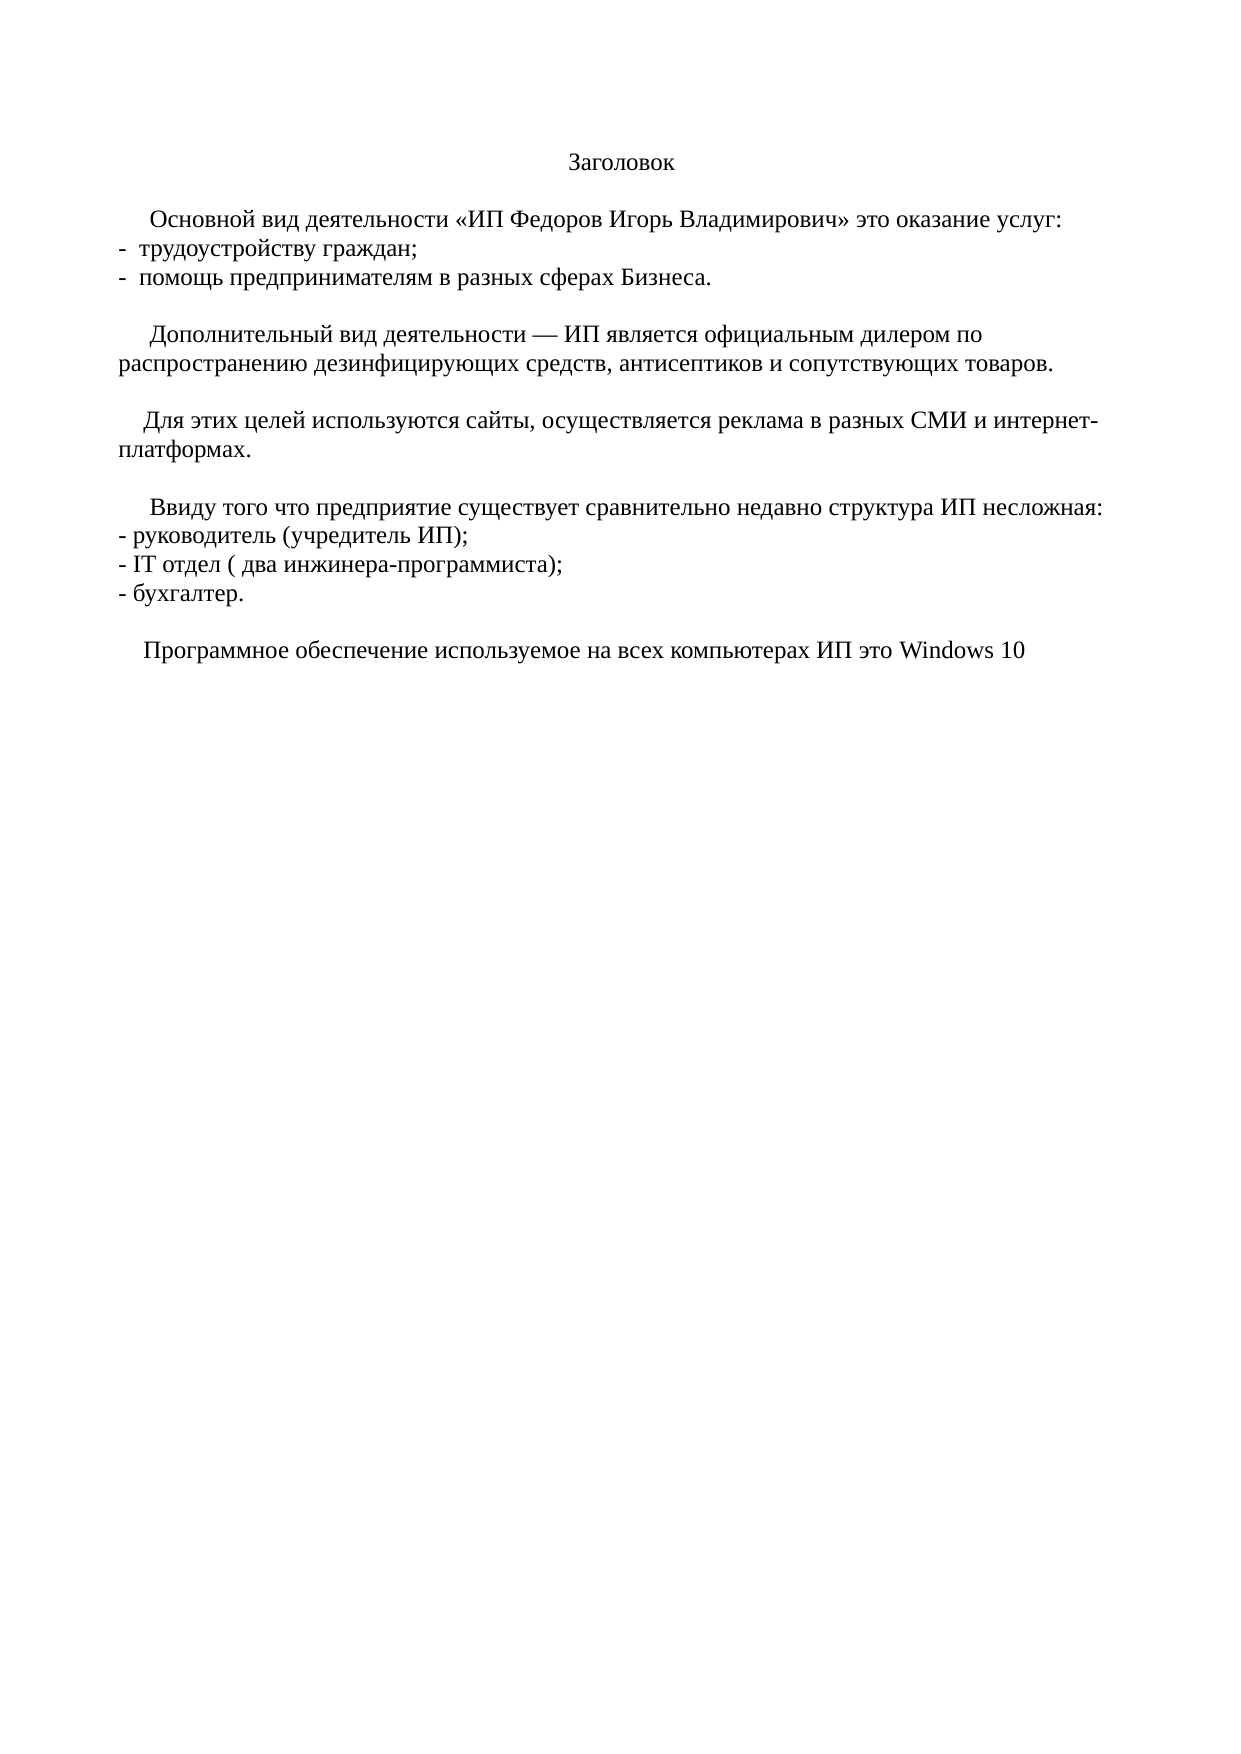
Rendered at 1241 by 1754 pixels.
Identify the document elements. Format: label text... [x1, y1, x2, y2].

text Программное обеспечение используемое на всех компьютерах ИП это Windows 10 [118, 636, 1122, 664]
text Ввиду того что предприятие существует сравнительно недавно структура ИП несложная: [118, 492, 1122, 521]
text - помощь предпринимателям в разных сферах Бизнеса. [118, 262, 1122, 291]
text Для этих целей используются сайты, осуществляется реклама в разных СМИ и интернет-платформах. [118, 406, 1122, 463]
text - трудоустройству граждан; [118, 233, 1122, 262]
text - бухгалтер. [118, 578, 1122, 607]
text Основной вид деятельности «ИП Федоров Игорь Владимирович» это оказание услуг: [118, 204, 1122, 233]
text Дополнительный вид деятельности — ИП является официальным дилером по распространению дезинфицирующих средств, антисептиков и сопутствующих товаров. [118, 319, 1122, 377]
text - IT отдел ( два инжинера-программиста); [118, 549, 1122, 578]
text - руководитель (учредитель ИП); [118, 521, 1122, 549]
text Заголовок [118, 147, 1122, 176]
